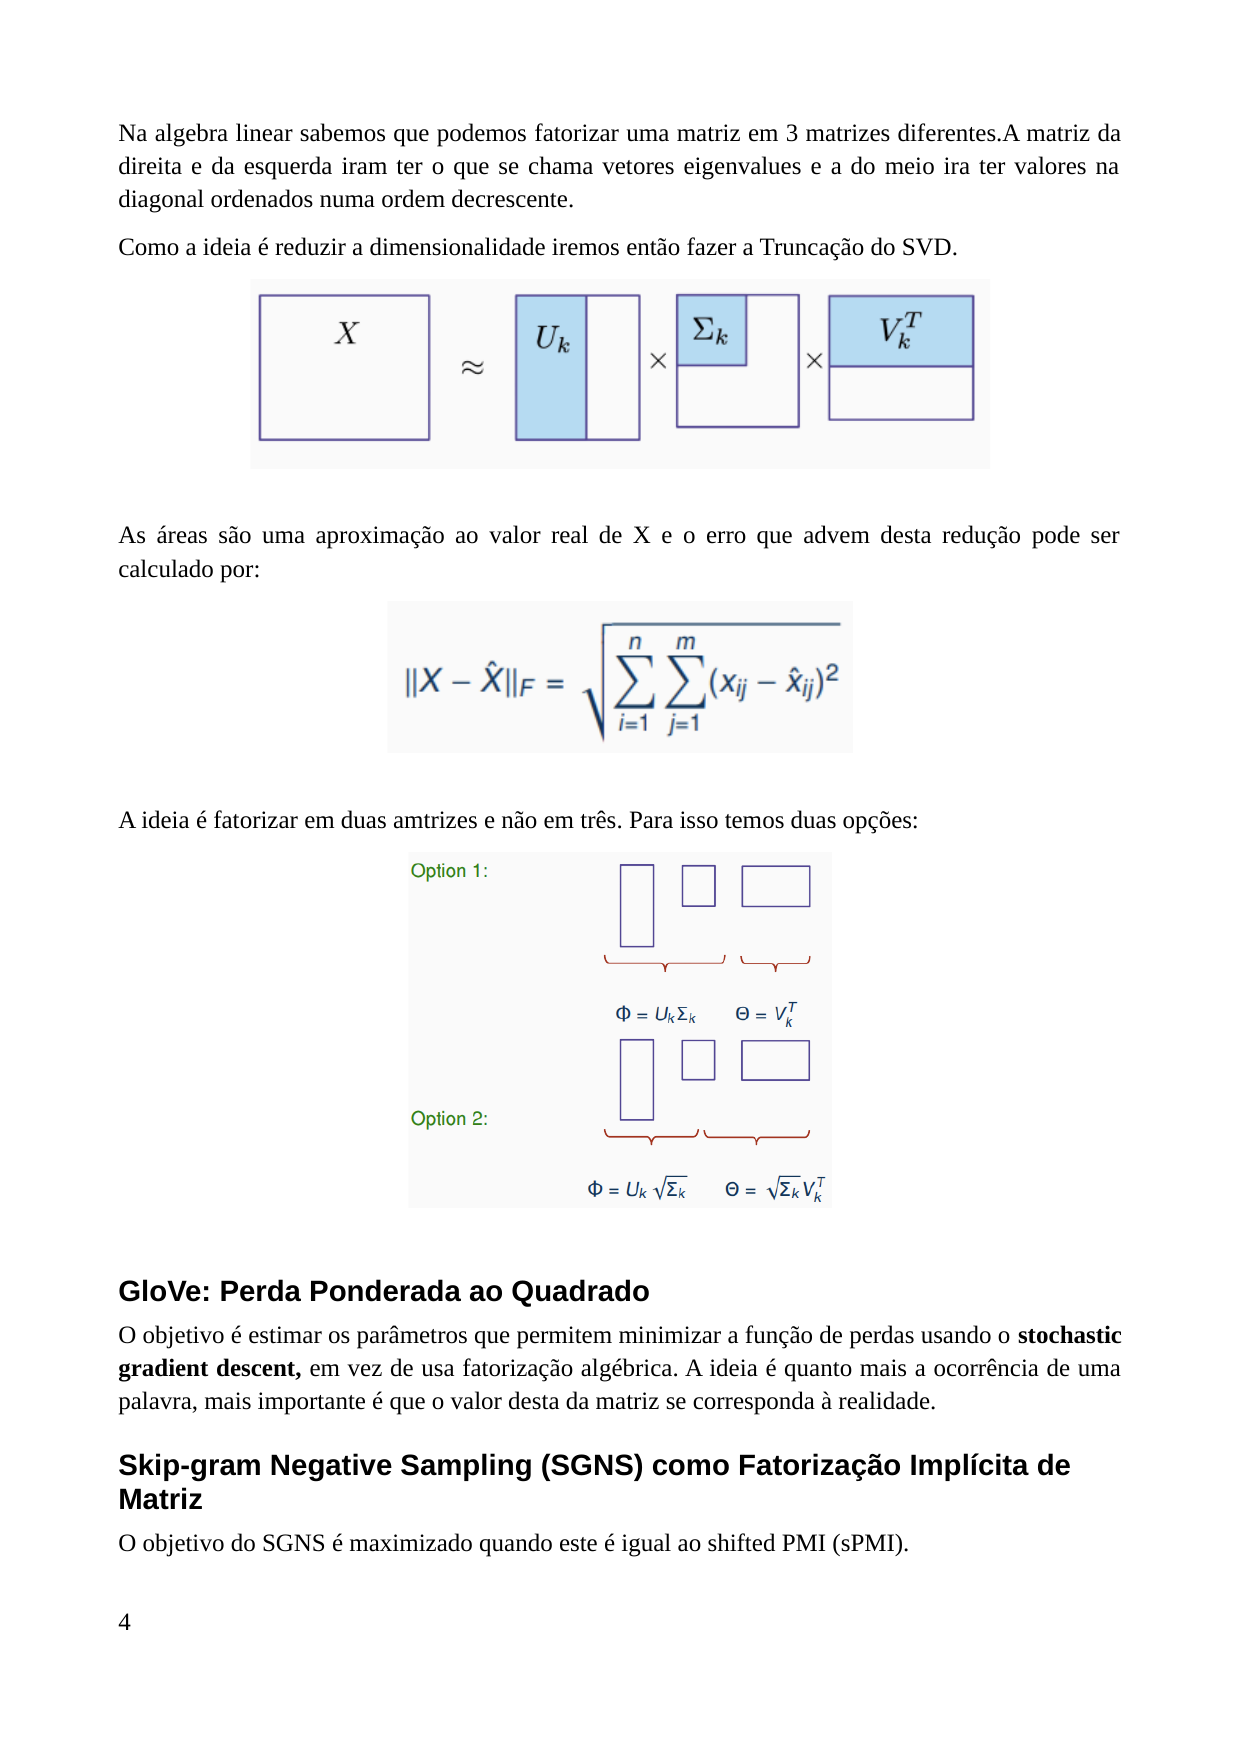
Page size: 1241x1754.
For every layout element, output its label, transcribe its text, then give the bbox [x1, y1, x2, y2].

text O objetivo do SGNS é maximizado quando este é igual ao shifted PMI (sPMI). [118, 1528, 1122, 1557]
picture [387, 601, 853, 753]
subtitle Skip-gram Negative Sampling (SGNS) como Fatorização Implícita de Matriz [118, 1448, 1122, 1516]
picture [408, 852, 832, 1208]
text Como a ideia é reduzir a dimensionalidade iremos então fazer a Truncação do SVD. [118, 232, 1122, 261]
subtitle GloVe: Perda Ponderada ao Quadrado [118, 1274, 1122, 1307]
text As áreas são uma aproximação ao valor real de X e o erro que advem desta redução pode ser calculado por: [118, 521, 1122, 582]
text A ideia é fatorizar em duas amtrizes e não em três. Para isso temos duas opções: [118, 805, 1122, 833]
text O objetivo é estimar os parâmetros que permitem minimizar a função de perdas usando o stochastic gradient descent, em vez de usa fatorização algébrica. A ideia é quanto mais a ocorrência de uma palavra, mais importante é que o valor desta da matriz se corresponda à realidade. [118, 1320, 1122, 1415]
text Na algebra linear sabemos que podemos fatorizar uma matriz em 3 matrizes diferentes.A matriz da direita e da esquerda iram ter o que se chama vetores eigenvalues e a do meio ira ter valores na diagonal ordenados numa ordem decrescente. [118, 118, 1122, 213]
picture [250, 279, 990, 469]
